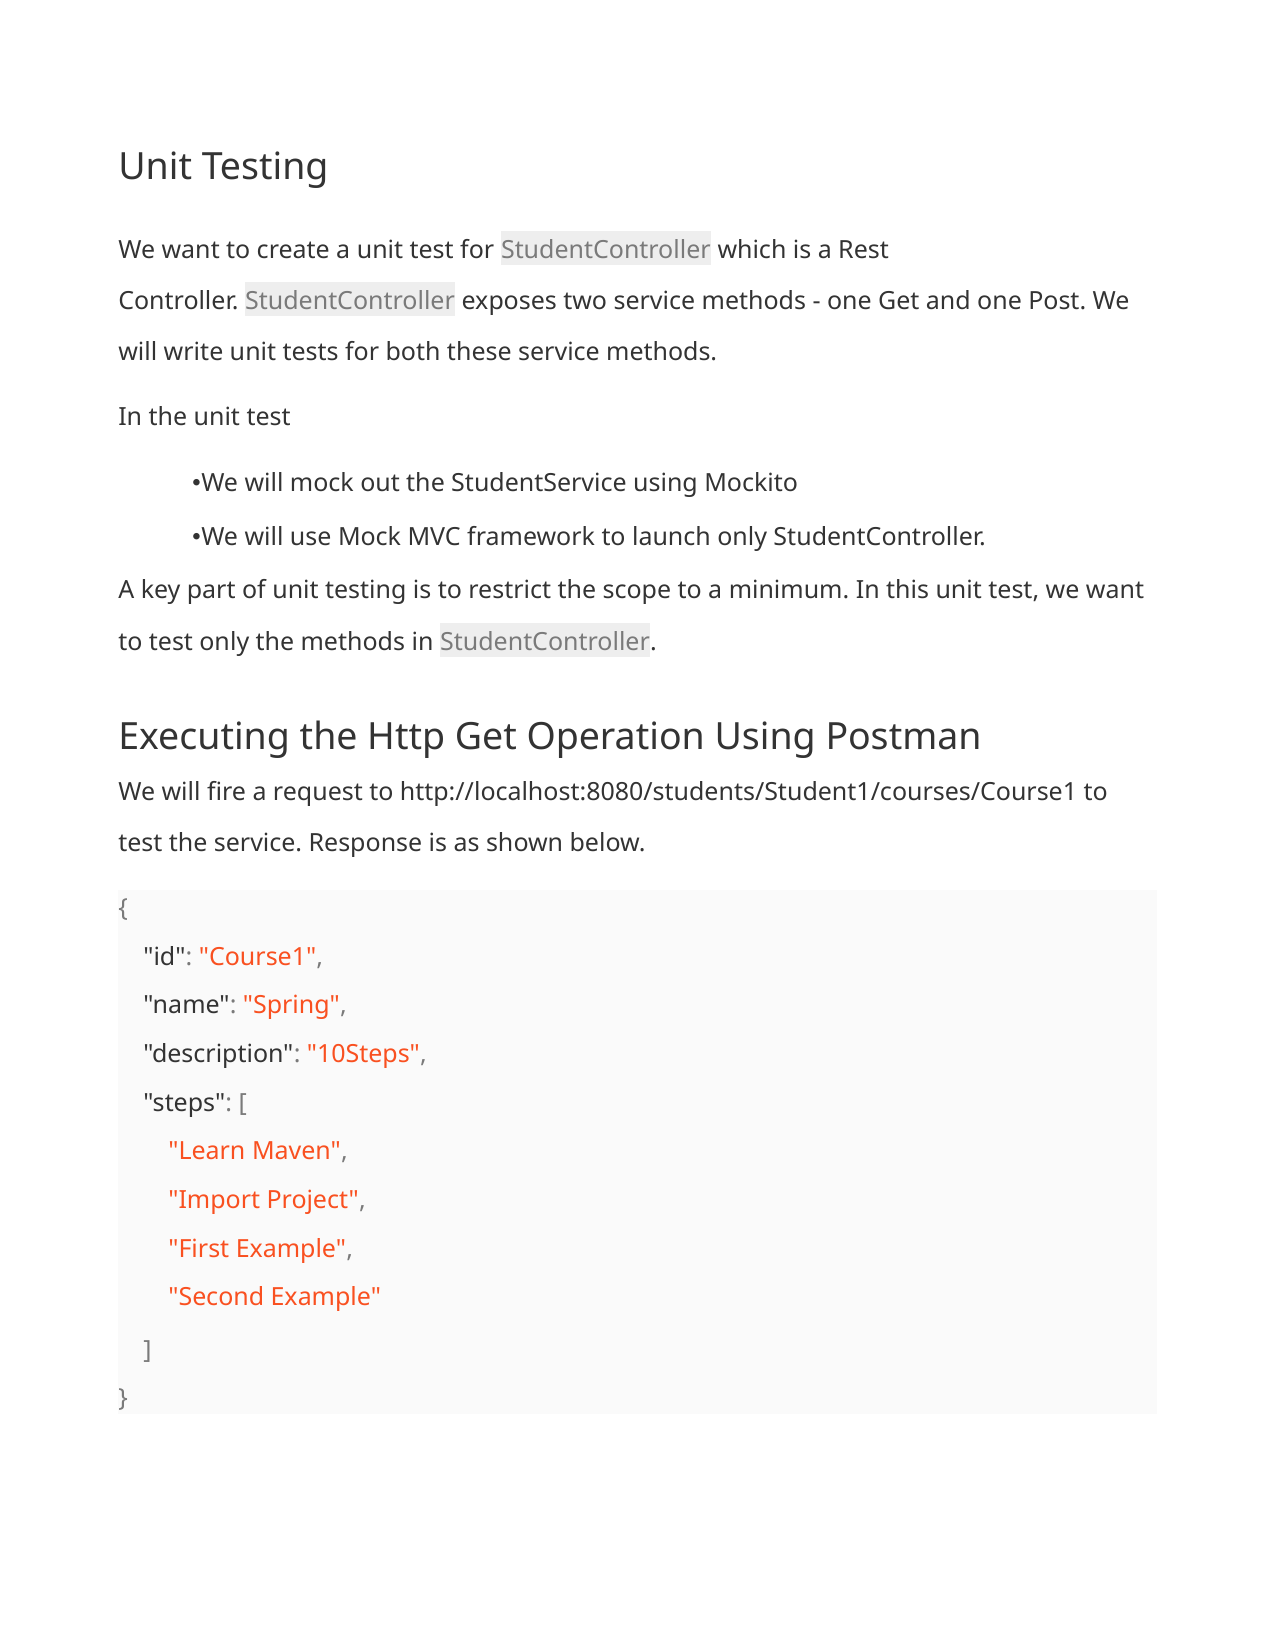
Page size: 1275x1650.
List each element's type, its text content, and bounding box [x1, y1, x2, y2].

list We will use Mock MVC framework to launch only StudentController. [118, 518, 1157, 552]
text "id": "Course1", [118, 938, 1157, 972]
text In the unit test [118, 399, 1157, 433]
subtitle Executing the Http Get Operation Using Postman [118, 709, 1157, 761]
text "description": "10Steps", [118, 1036, 1157, 1070]
subtitle Unit Testing [118, 139, 1157, 190]
text ] [118, 1331, 1157, 1365]
text "Import Project", [118, 1182, 1157, 1216]
text "Learn Maven", [118, 1133, 1157, 1167]
text A key part of unit testing is to restrict the scope to a minimum. In this unit test, we want to test only the methods in StudentController. [118, 572, 1157, 657]
text } [118, 1380, 1157, 1414]
list We will mock out the StudentService using Mockito [118, 464, 1157, 499]
text "steps": [ [118, 1084, 1157, 1118]
text { [118, 890, 1157, 924]
text We will fire a request to http://localhost:8080/students/Student1/courses/Course1 to test the service. Response is as shown below. [118, 773, 1157, 858]
text "Second Example" [118, 1279, 1157, 1313]
text "First Example", [118, 1230, 1157, 1264]
text "name": "Spring", [118, 987, 1157, 1021]
text We want to create a unit test for StudentController which is a Rest Controller. StudentController exposes two service methods - one Get and one Post. We will write unit tests for both these service methods. [118, 231, 1157, 367]
